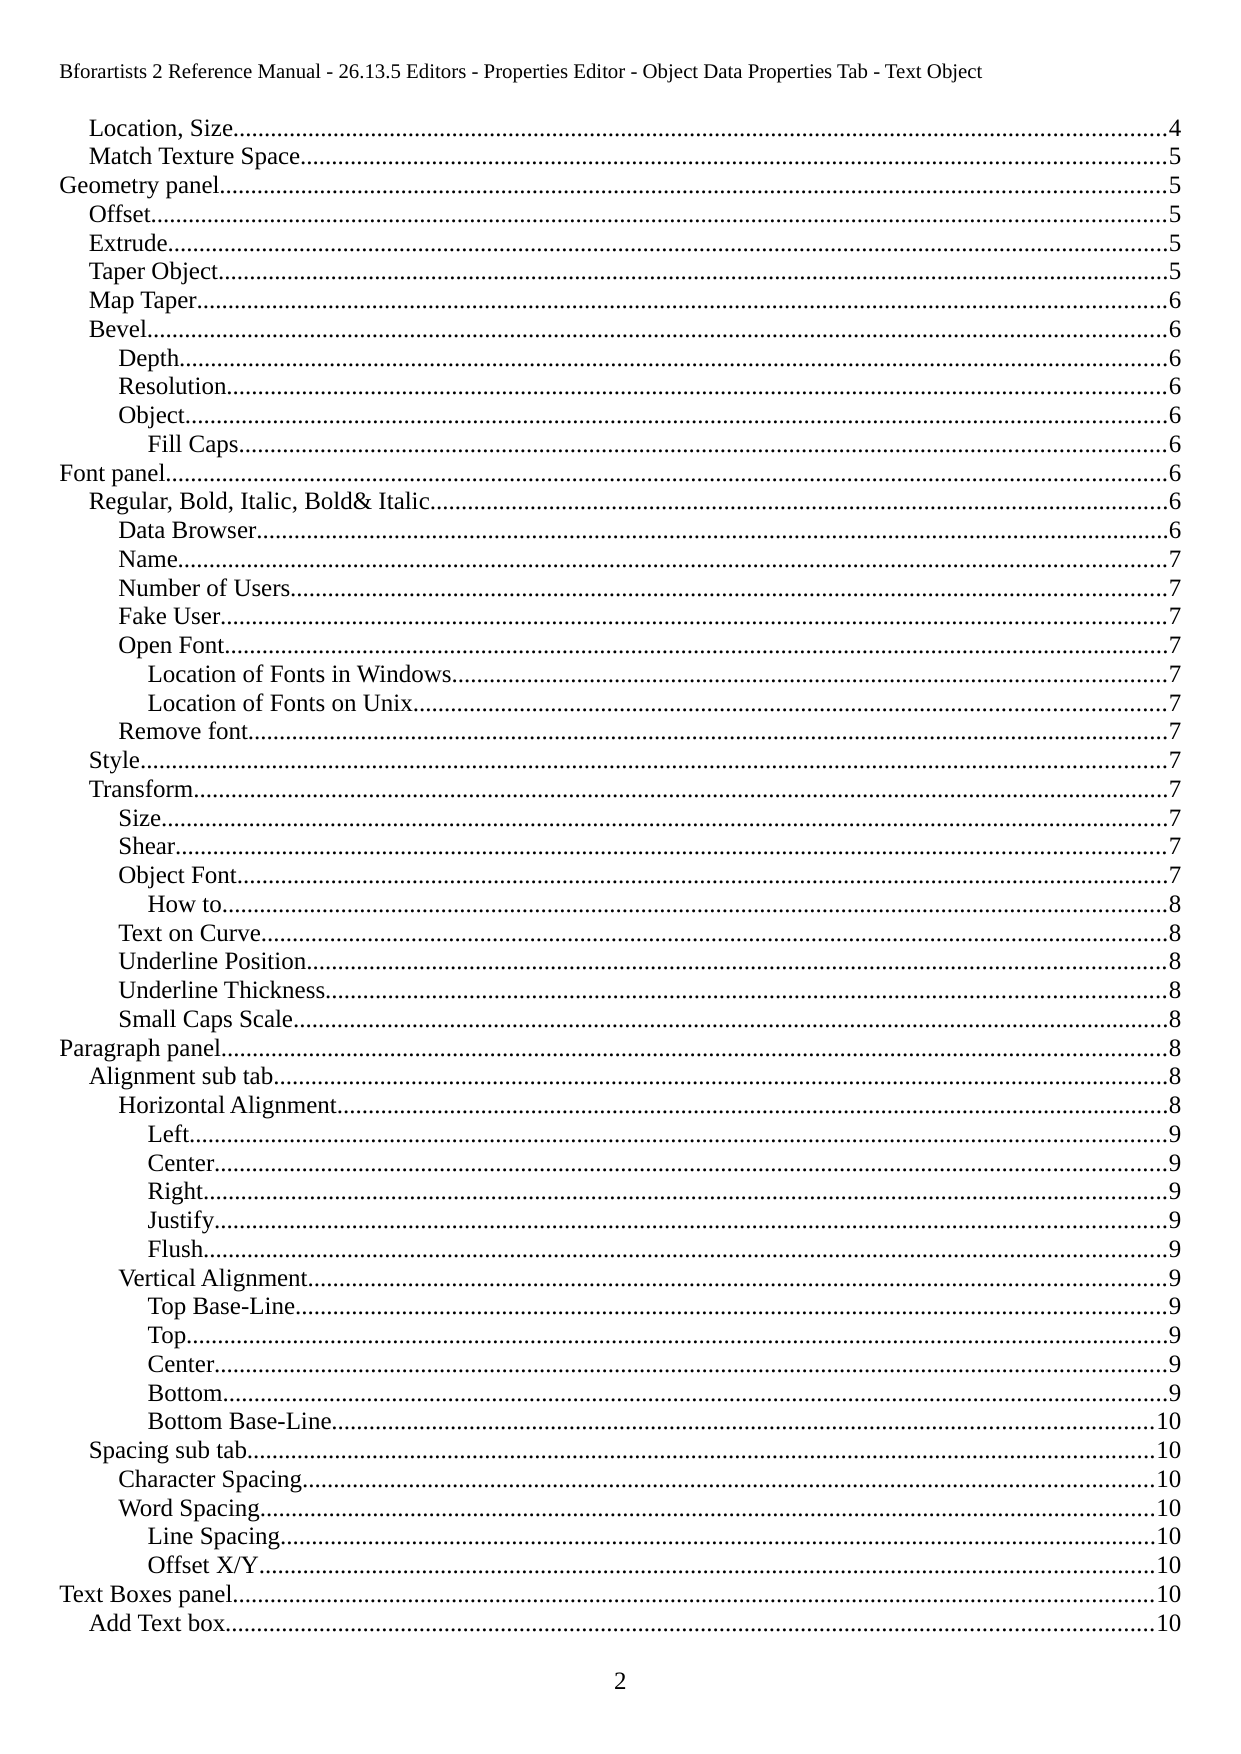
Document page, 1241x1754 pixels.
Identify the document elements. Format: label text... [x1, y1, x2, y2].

text Size 7 [118, 803, 1181, 831]
text Bottom 9 [147, 1378, 1181, 1406]
text Left 9 [147, 1119, 1181, 1148]
text Number of Users 7 [118, 573, 1181, 601]
text Offset X/Y 10 [147, 1550, 1181, 1579]
text Add Text box 10 [88, 1608, 1181, 1636]
text Line Spacing 10 [147, 1521, 1181, 1550]
text Fake User 7 [118, 601, 1181, 630]
text Resolution 6 [118, 371, 1181, 400]
text Offset 5 [88, 199, 1181, 228]
text Paragraph panel 8 [59, 1033, 1181, 1061]
text Text Boxes panel 10 [59, 1579, 1181, 1608]
text Style 7 [88, 745, 1181, 774]
text Shear 7 [118, 831, 1181, 860]
text Text on Curve 8 [118, 918, 1181, 946]
text Extrude 5 [88, 228, 1181, 256]
text Flush 9 [147, 1234, 1181, 1263]
text Taper Object 5 [88, 256, 1181, 285]
text How to 8 [147, 889, 1181, 918]
text Bottom Base-Line 10 [147, 1406, 1181, 1435]
text Alignment sub tab 8 [88, 1061, 1181, 1090]
text Font panel 6 [59, 458, 1181, 486]
text Character Spacing 10 [118, 1464, 1181, 1493]
text Object Font 7 [118, 860, 1181, 889]
text Transform 7 [88, 774, 1181, 803]
text Underline Position 8 [118, 946, 1181, 975]
text Center 9 [147, 1148, 1181, 1176]
text Location of Fonts in Windows 7 [147, 659, 1181, 688]
text Name 7 [118, 544, 1181, 573]
text Fill Caps 6 [147, 429, 1181, 458]
text Center 9 [147, 1349, 1181, 1378]
text Bevel 6 [88, 314, 1181, 343]
text Spacing sub tab 10 [88, 1435, 1181, 1464]
text Open Font 7 [118, 630, 1181, 659]
text Remove font 7 [118, 716, 1181, 745]
text Data Browser 6 [118, 515, 1181, 544]
text Word Spacing 10 [118, 1493, 1181, 1521]
text Underline Thickness 8 [118, 975, 1181, 1004]
text Match Texture Space 5 [88, 141, 1181, 170]
text Justify 9 [147, 1205, 1181, 1234]
text Horizontal Alignment 8 [118, 1090, 1181, 1119]
text Small Caps Scale 8 [118, 1004, 1181, 1033]
text Vertical Alignment 9 [118, 1263, 1181, 1291]
text Top 9 [147, 1320, 1181, 1349]
text Geometry panel 5 [59, 170, 1181, 199]
text Regular, Bold, Italic, Bold& Italic 6 [88, 486, 1181, 515]
text Top Base-Line 9 [147, 1291, 1181, 1320]
text Location, Size 4 [88, 113, 1181, 141]
text Depth 6 [118, 343, 1181, 371]
text Map Taper 6 [88, 285, 1181, 314]
text Right 9 [147, 1176, 1181, 1205]
text Object 6 [118, 400, 1181, 429]
text Location of Fonts on Unix 7 [147, 688, 1181, 716]
